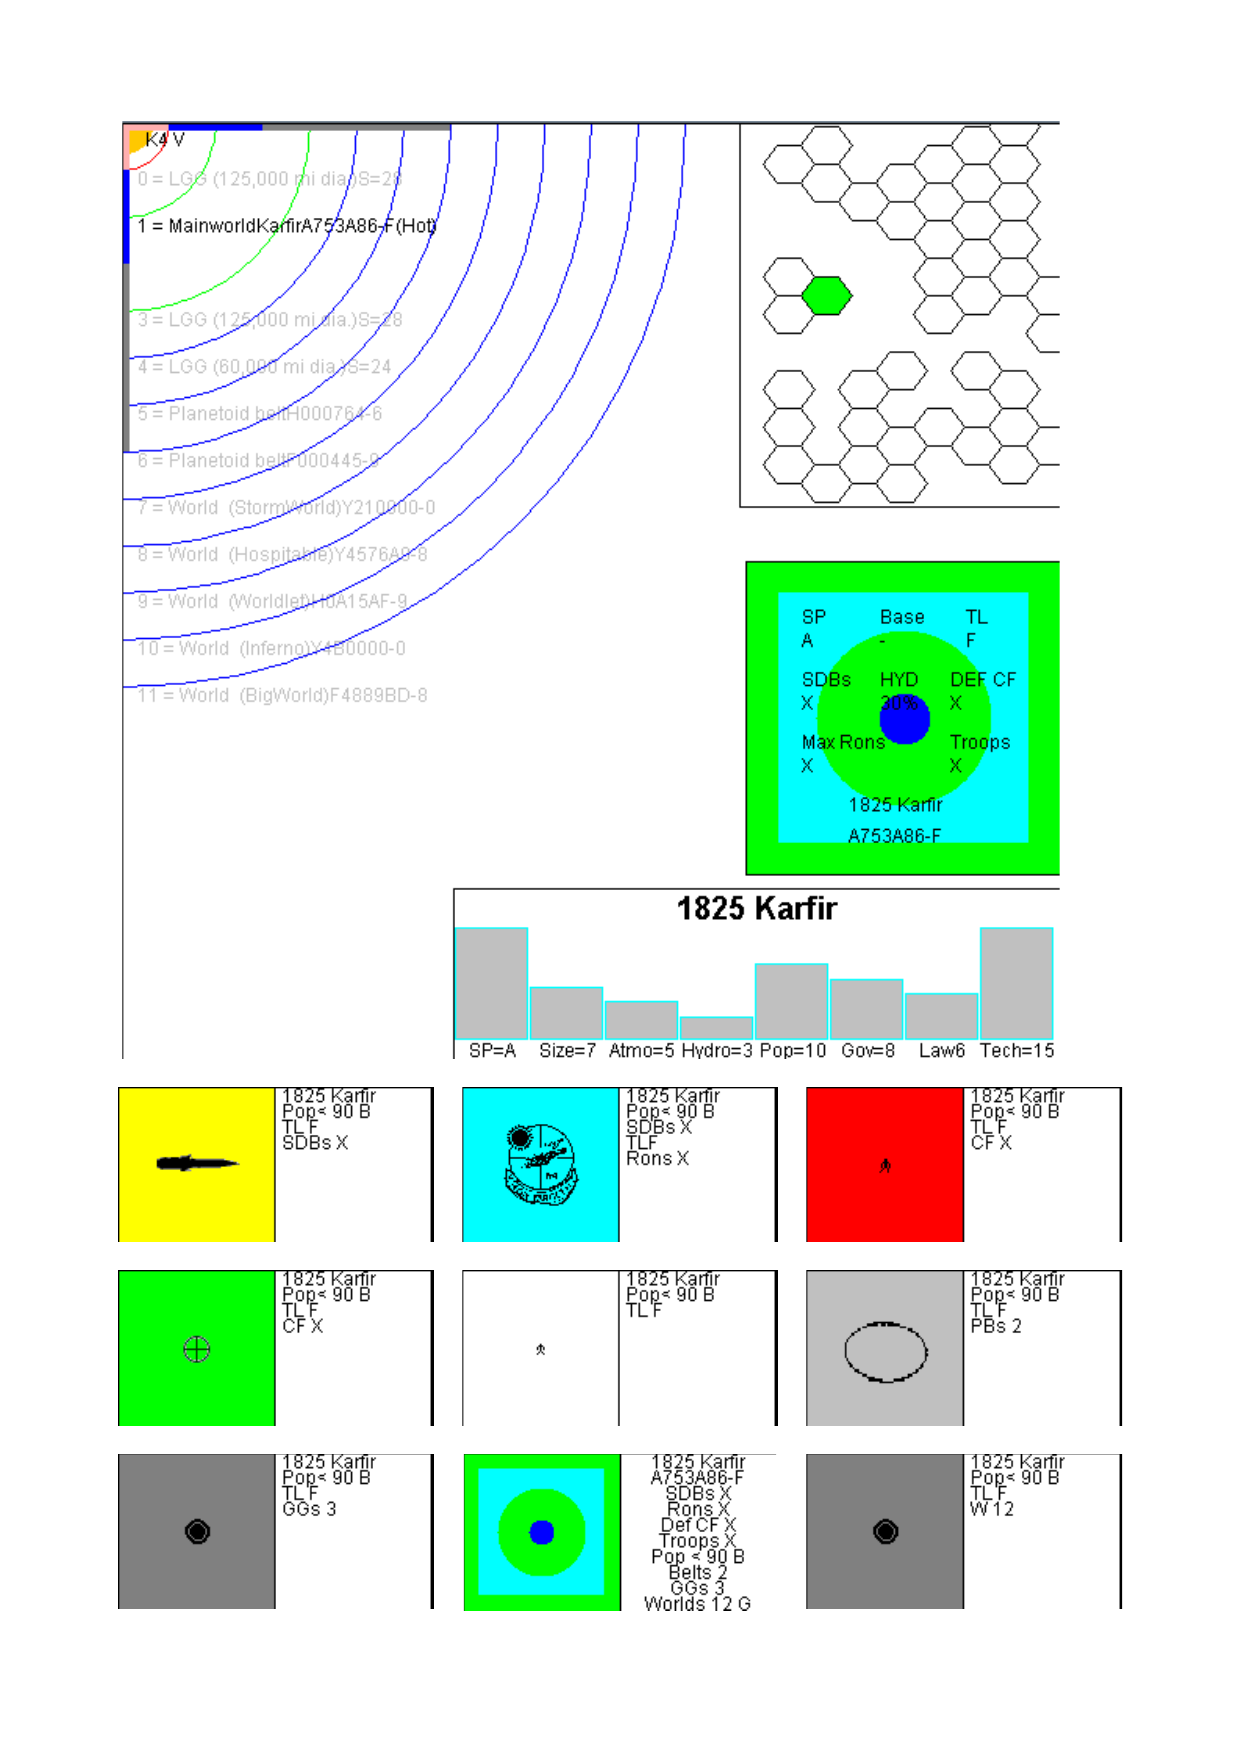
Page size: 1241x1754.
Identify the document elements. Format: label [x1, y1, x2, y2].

picture [463, 1454, 777, 1611]
picture [462, 1270, 778, 1426]
picture [806, 1454, 1123, 1609]
picture [806, 1270, 1123, 1426]
picture [118, 1270, 434, 1426]
picture [806, 1087, 1123, 1242]
picture [462, 1087, 778, 1242]
picture [118, 1087, 434, 1242]
picture [118, 1454, 434, 1609]
picture [122, 121, 1060, 1059]
